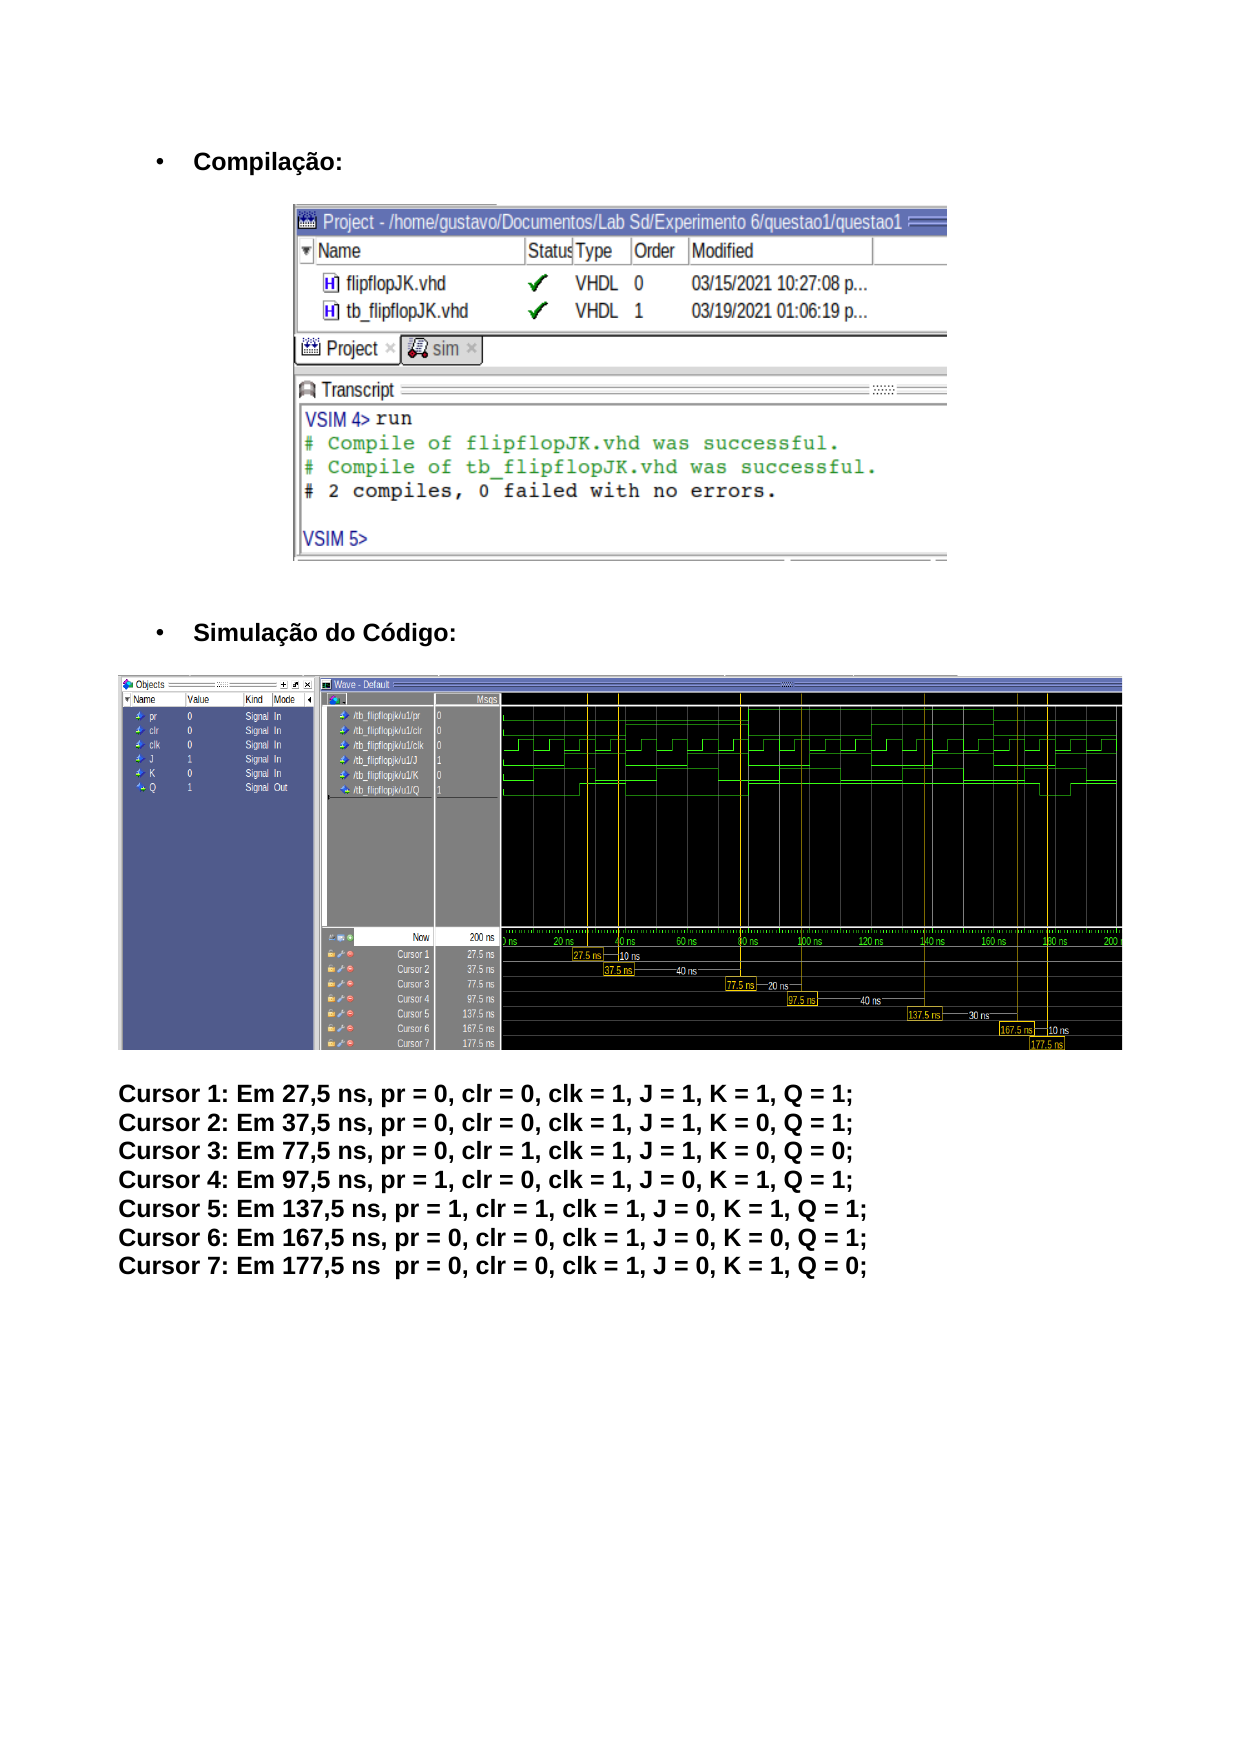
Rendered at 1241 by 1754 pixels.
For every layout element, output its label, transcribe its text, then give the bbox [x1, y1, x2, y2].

text Cursor 5: Em 137,5 ns, pr = 1, clr = 1, clk = 1, J = 0, K = 1, Q = 1; [118, 1194, 1122, 1222]
picture [293, 204, 947, 561]
text Cursor 3: Em 77,5 ns, pr = 0, clr = 1, clk = 1, J = 1, K = 0, Q = 0; [118, 1136, 1122, 1165]
text Cursor 6: Em 167,5 ns, pr = 0, clr = 0, clk = 1, J = 0, K = 0, Q = 1; [118, 1222, 1122, 1251]
text Cursor 7: Em 177,5 ns pr = 0, clr = 0, clk = 1, J = 0, K = 1, Q = 0; [118, 1251, 1122, 1280]
list Simulação do Código: [156, 618, 1122, 647]
text Cursor 1: Em 27,5 ns, pr = 0, clr = 0, clk = 1, J = 1, K = 1, Q = 1; [118, 1079, 1122, 1107]
text Cursor 2: Em 37,5 ns, pr = 0, clr = 0, clk = 1, J = 1, K = 0, Q = 1; [118, 1107, 1122, 1136]
list Compilação: [156, 147, 1122, 176]
text Cursor 4: Em 97,5 ns, pr = 1, clr = 0, clk = 1, J = 0, K = 1, Q = 1; [118, 1165, 1122, 1194]
picture [118, 675, 1123, 1050]
